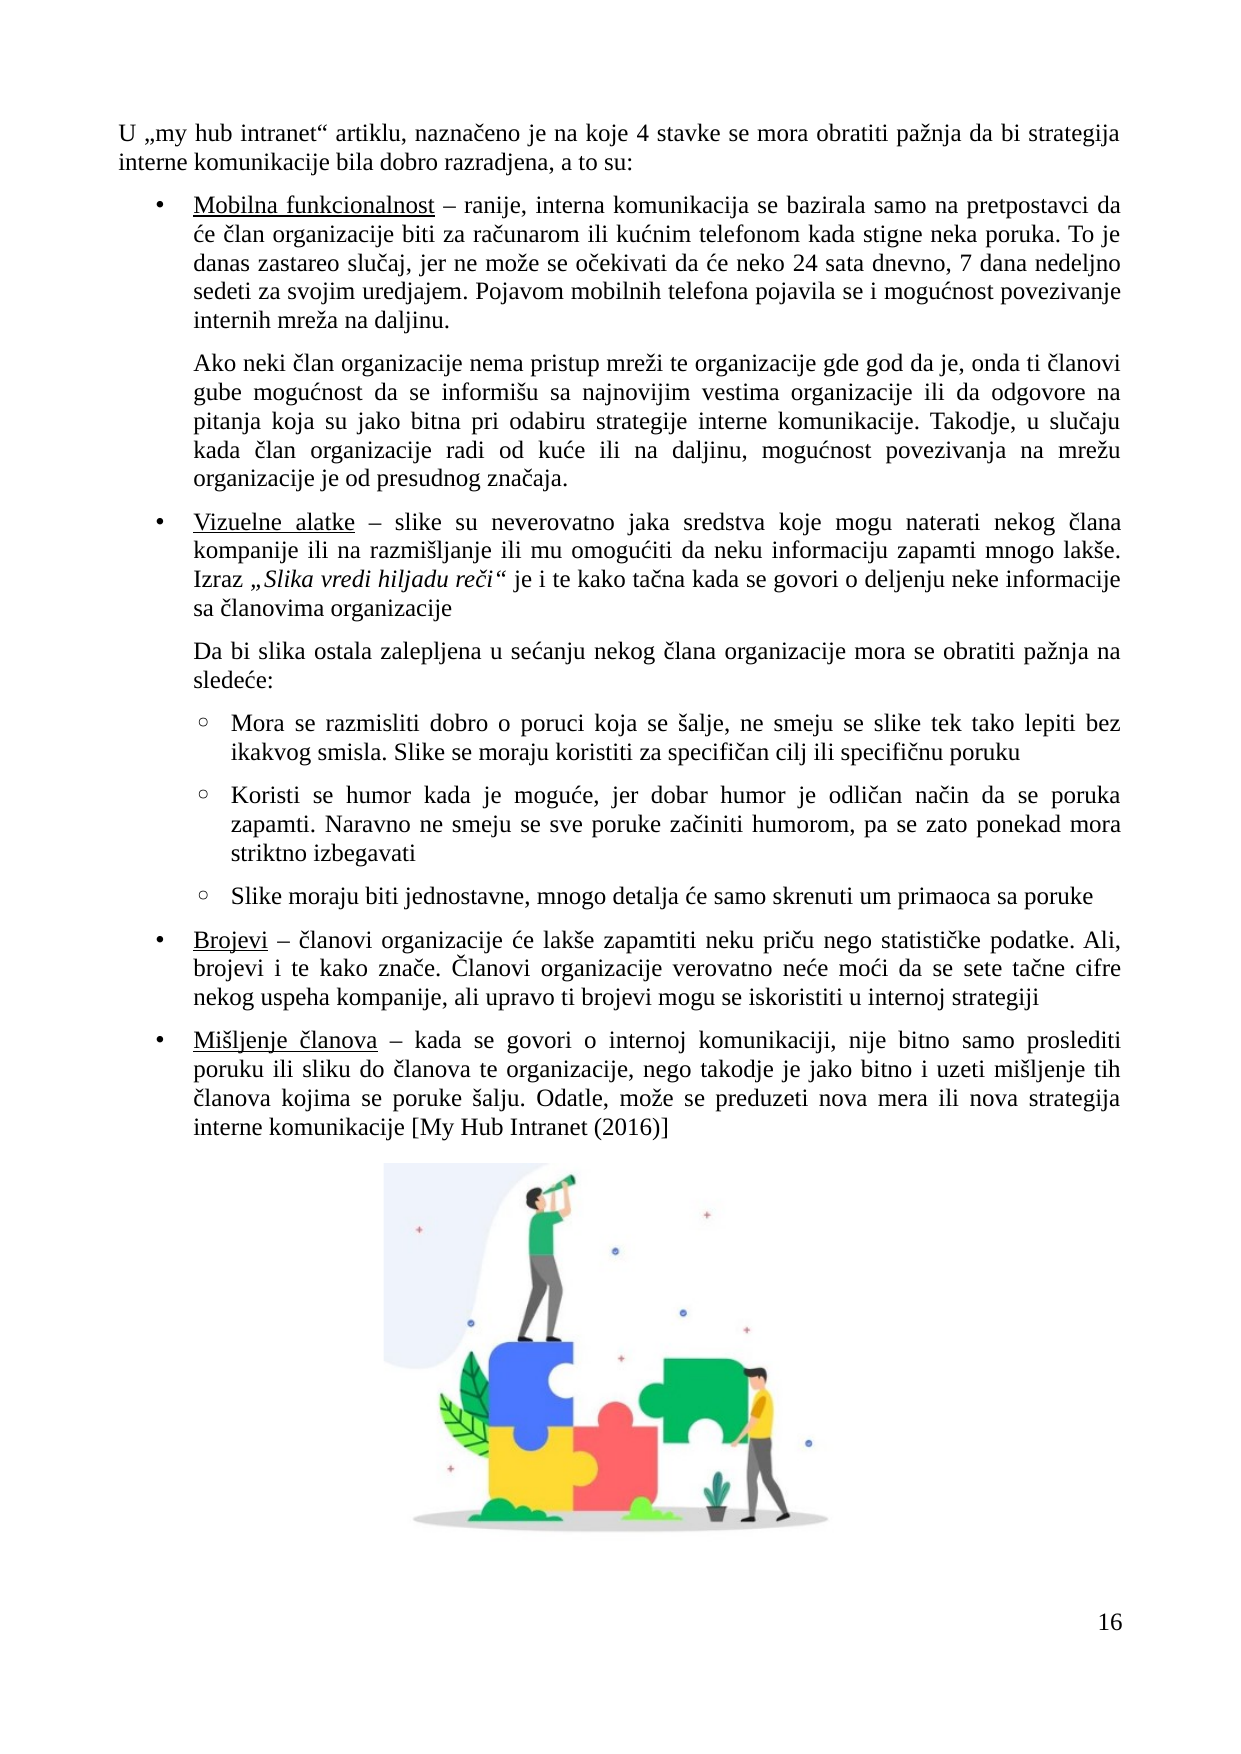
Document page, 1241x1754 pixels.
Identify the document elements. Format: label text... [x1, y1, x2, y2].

list Vizuelne alatke – slike su neverovatno jaka sredstva koje mogu naterati nekog člana kompanije ili na razmišljanje ili mu omogućiti da neku informaciju zapamti mnogo lakše. Izraz „Slika vredi hiljadu reči“ je i te kako tačna kada se govori o deljenju neke informacije sa članovima organizacije [156, 507, 1122, 622]
text U „my hub intranet“ artiklu, naznačeno je na koje 4 stavke se mora obratiti pažnja da bi strategija interne komunikacije bila dobro razradjena, a to su: [118, 118, 1122, 176]
list Slike moraju biti jednostavne, mnogo detalja će samo skrenuti um primaoca sa poruke [193, 881, 1122, 910]
list Mišljenje članova – kada se govori o internoj komunikaciji, nije bitno samo proslediti poruku ili sliku do članova te organizacije, nego takodje je jako bitno i uzeti mišljenje tih članova kojima se poruke šalju. Odatle, može se preduzeti nova mera ili nova strategija interne komunikacije [My Hub Intranet (2016)] [156, 1026, 1122, 1141]
list Da bi slika ostala zalepljena u sećanju nekog člana organizacije mora se obratiti pažnja na sledeće: [156, 636, 1122, 694]
list Brojevi – članovi organizacije će lakše zapamtiti neku priču nego statističke podatke. Ali, brojevi i te kako znače. Članovi organizacije verovatno neće moći da se sete tačne cifre nekog uspeha kompanije, ali upravo ti brojevi mogu se iskoristiti u internoj strategiji [156, 925, 1122, 1011]
picture [383, 1163, 857, 1556]
list Ako neki član organizacije nema pristup mreži te organizacije gde god da je, onda ti članovi gube mogućnost da se informišu sa najnovijim vestima organizacije ili da odgovore na pitanja koja su jako bitna pri odabiru strategije interne komunikacije. Takodje, u slučaju kada član organizacije radi od kuće ili na daljinu, mogućnost povezivanja na mrežu organizacije je od presudnog značaja. [156, 348, 1122, 492]
list Mobilna funkcionalnost – ranije, interna komunikacija se bazirala samo na pretpostavci da će član organizacije biti za računarom ili kućnim telefonom kada stigne neka poruka. To je danas zastareo slučaj, jer ne može se očekivati da će neko 24 sata dnevno, 7 dana nedeljno sedeti za svojim uredjajem. Pojavom mobilnih telefona pojavila se i mogućnost povezivanje internih mreža na daljinu. [156, 190, 1122, 334]
list Koristi se humor kada je moguće, jer dobar humor je odličan način da se poruka zapamti. Naravno ne smeju se sve poruke začiniti humorom, pa se zato ponekad mora striktno izbegavati [193, 781, 1122, 867]
list Mora se razmisliti dobro o poruci koja se šalje, ne smeju se slike tek tako lepiti bez ikakvog smisla. Slike se moraju koristiti za specifičan cilj ili specifičnu poruku [193, 708, 1122, 766]
